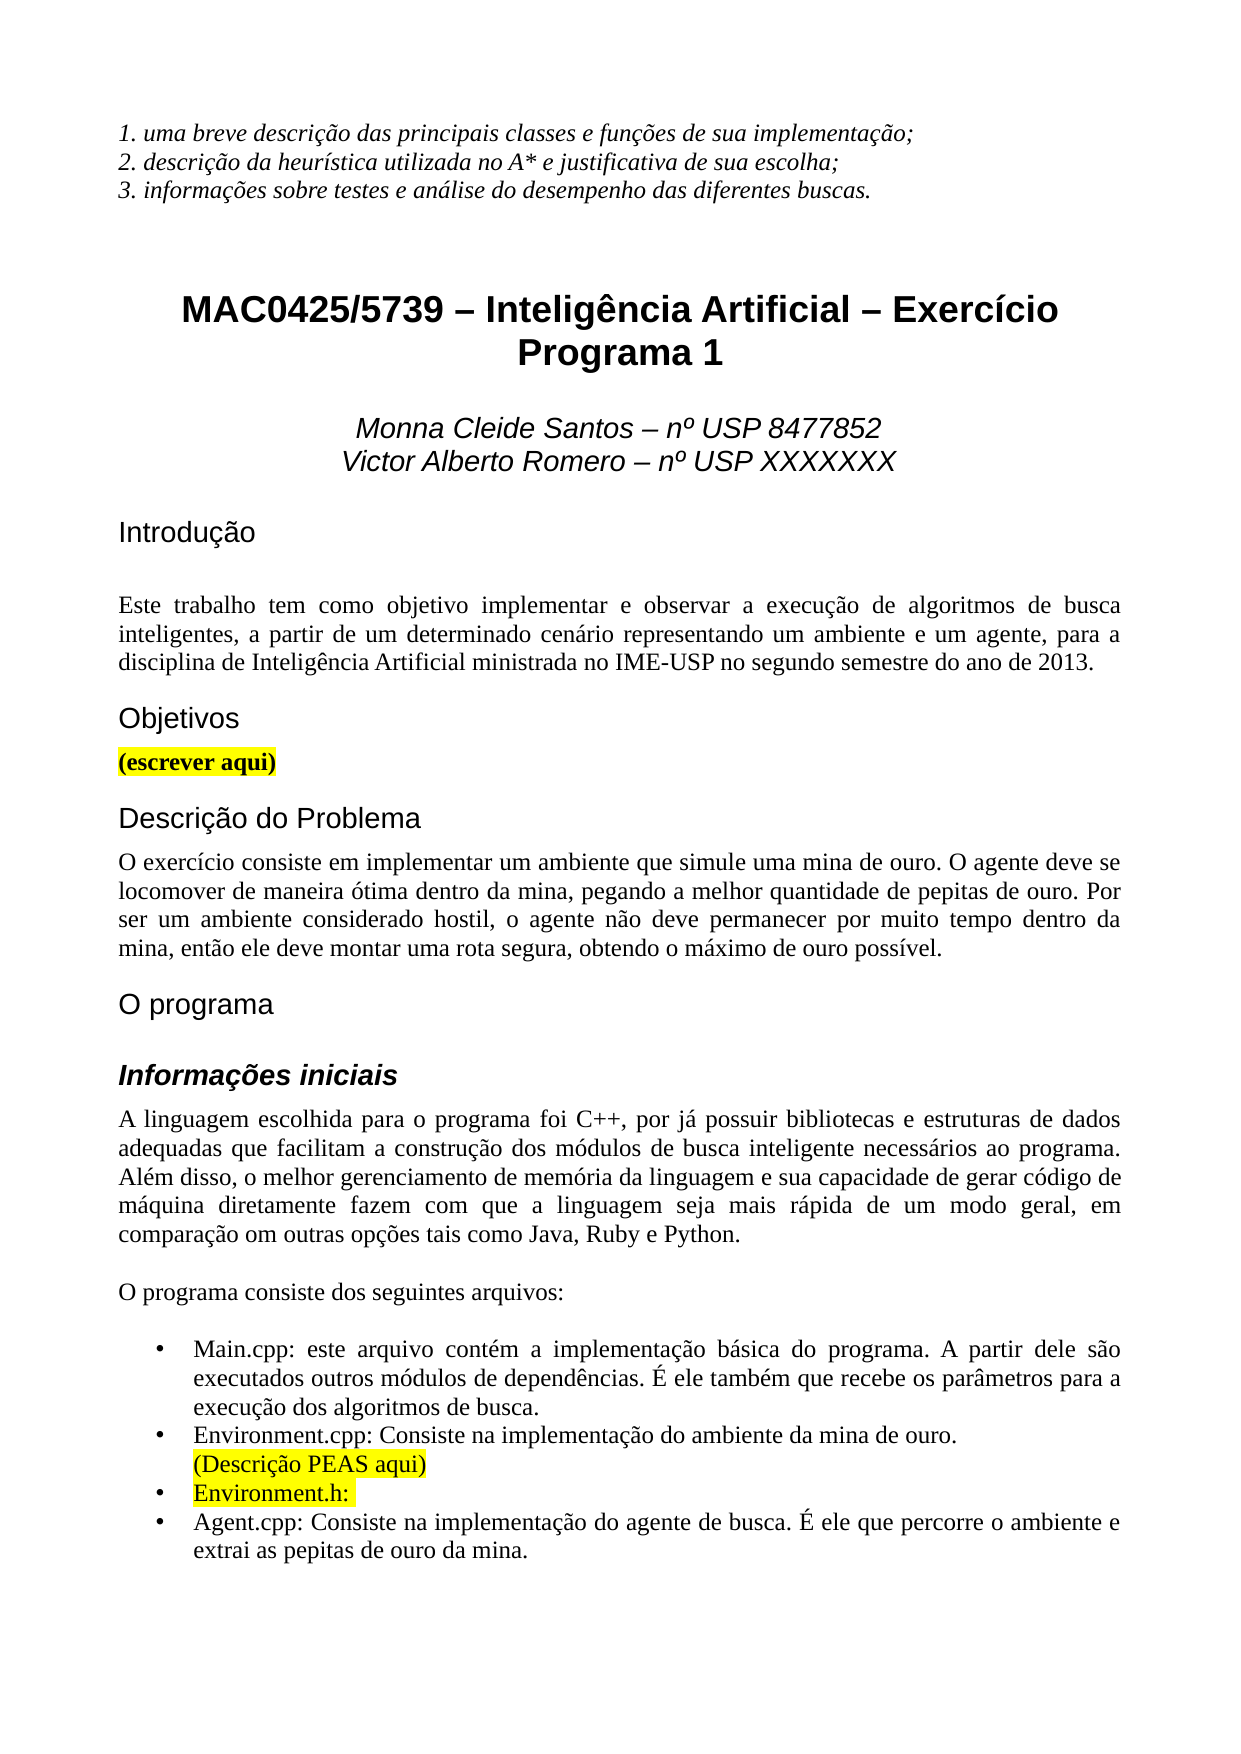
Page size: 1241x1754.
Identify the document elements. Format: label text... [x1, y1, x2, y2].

subtitle O programa [118, 987, 1122, 1021]
text O programa consiste dos seguintes arquivos: [118, 1277, 1122, 1305]
list Agent.cpp: Consiste na implementação do agente de busca. É ele que percorre o ambiente e extrai as pepitas de ouro da mina. [156, 1507, 1122, 1564]
list Environment.h: [156, 1478, 1122, 1507]
subtitle Monna Cleide Santos – nº USP 8477852 Victor Alberto Romero – nº USP XXXXXXX [118, 411, 1122, 478]
text Este trabalho tem como objetivo implementar e observar a execução de algoritmos de busca inteligentes, a partir de um determinado cenário representando um ambiente e um agente, para a disciplina de Inteligência Artificial ministrada no IME-USP no segundo semestre do ano de 2013. [118, 590, 1122, 676]
subtitle Objetivos [118, 701, 1122, 735]
list Environment.cpp: Consiste na implementação do ambiente da mina de ouro. [156, 1420, 1122, 1449]
subtitle Informações iniciais [118, 1058, 1122, 1092]
text (escrever aqui) [118, 747, 1122, 776]
list Main.cpp: este arquivo contém a implementação básica do programa. A partir dele são executados outros módulos de dependências. É ele também que recebe os parâmetros para a execução dos algoritmos de busca. [156, 1334, 1122, 1420]
text O exercício consiste em implementar um ambiente que simule uma mina de ouro. O agente deve se locomover de maneira ótima dentro da mina, pegando a melhor quantidade de pepitas de ouro. Por ser um ambiente considerado hostil, o agente não deve permanecer por muito tempo dentro da mina, então ele deve montar uma rota segura, obtendo o máximo de ouro possível. [118, 847, 1122, 962]
subtitle Introdução [118, 515, 1122, 549]
title MAC0425/5739 – Inteligência Artificial – Exercício Programa 1 [118, 287, 1122, 373]
text 2. descrição da heurística utilizada no A* e justificativa de sua escolha; [118, 147, 1122, 176]
text 1. uma breve descrição das principais classes e funções de sua implementação; [118, 118, 1122, 147]
list (Descrição PEAS aqui) [156, 1449, 1122, 1478]
subtitle Descrição do Problema [118, 801, 1122, 834]
text A linguagem escolhida para o programa foi C++, por já possuir bibliotecas e estruturas de dados adequadas que facilitam a construção dos módulos de busca inteligente necessários ao programa. Além disso, o melhor gerenciamento de memória da linguagem e sua capacidade de gerar código de máquina diretamente fazem com que a linguagem seja mais rápida de um modo geral, em comparação om outras opções tais como Java, Ruby e Python. [118, 1104, 1122, 1248]
text 3. informações sobre testes e análise do desempenho das diferentes buscas. [118, 176, 1122, 204]
